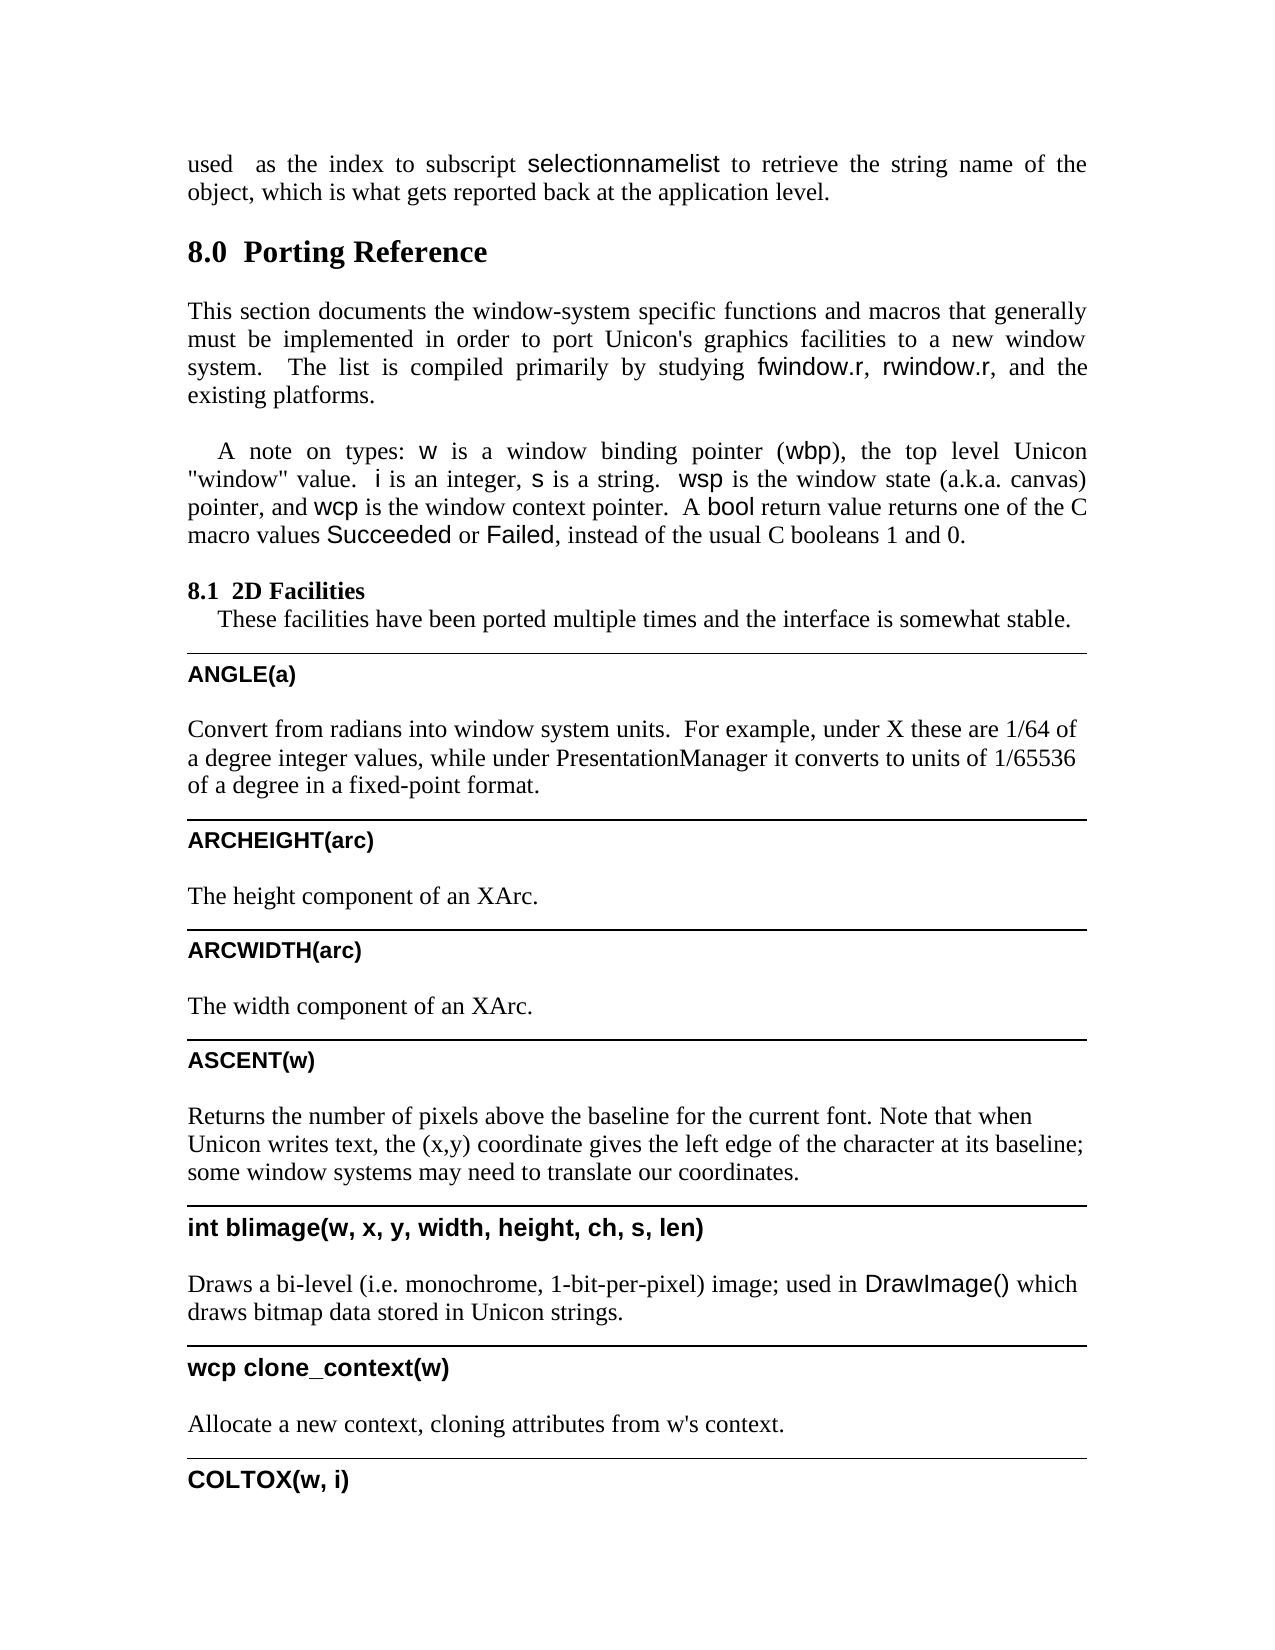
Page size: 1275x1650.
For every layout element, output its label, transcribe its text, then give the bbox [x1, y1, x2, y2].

text The height component of an XArc. [187, 882, 1087, 909]
text A note on types: w is a window binding pointer (wbp), the top level Unicon "window" value. i is an integer, s is a string. wsp is the window state (a.k.a. canvas) pointer, and wcp is the window context pointer. A bool return value returns one of the C macro values Succeeded or Failed, instead of the usual C booleans 1 and 0. [187, 437, 1087, 549]
text int blimage(w, x, y, width, height, ch, s, len) [187, 1214, 1087, 1242]
subtitle 8.1 2D Facilities [187, 577, 1087, 605]
text Allocate a new context, cloning attributes from w's context. [187, 1410, 1087, 1438]
text COLTOX(w, i) [187, 1466, 1087, 1494]
text ANGLE(a) [187, 661, 1087, 687]
text Draws a bi-level (i.e. monochrome, 1-bit-per-pixel) image; used in DrawImage() which draws bitmap data stored in Unicon strings. [187, 1270, 1087, 1326]
subtitle 8.0 Porting Reference [187, 234, 1087, 269]
text wcp clone_context(w) [187, 1354, 1087, 1382]
text This section documents the window-system specific functions and macros that generally must be implemented in order to port Unicon's graphics facilities to a new window system. The list is compiled primarily by studying fwindow.r, rwindow.r, and the existing platforms. [187, 297, 1087, 409]
text Convert from radians into window system units. For example, under X these are 1/64 of a degree integer values, while under PresentationManager it converts to units of 1/65536 of a degree in a fixed-point format. [187, 715, 1087, 799]
text ASCENT(w) [187, 1048, 1087, 1074]
text ARCWIDTH(arc) [187, 938, 1087, 964]
text ARCHEIGHT(arc) [187, 827, 1087, 853]
text These facilities have been ported multiple times and the interface is somewhat stable. [187, 605, 1087, 633]
text Returns the number of pixels above the baseline for the current font. Note that when Unicon writes text, the (x,y) coordinate gives the left edge of the character at its baseline; some window systems may need to translate our coordinates. [187, 1102, 1087, 1186]
text The width component of an XArc. [187, 992, 1087, 1020]
text used as the index to subscript selectionnamelist to retrieve the string name of the object, which is what gets reported back at the application level. [187, 150, 1087, 206]
